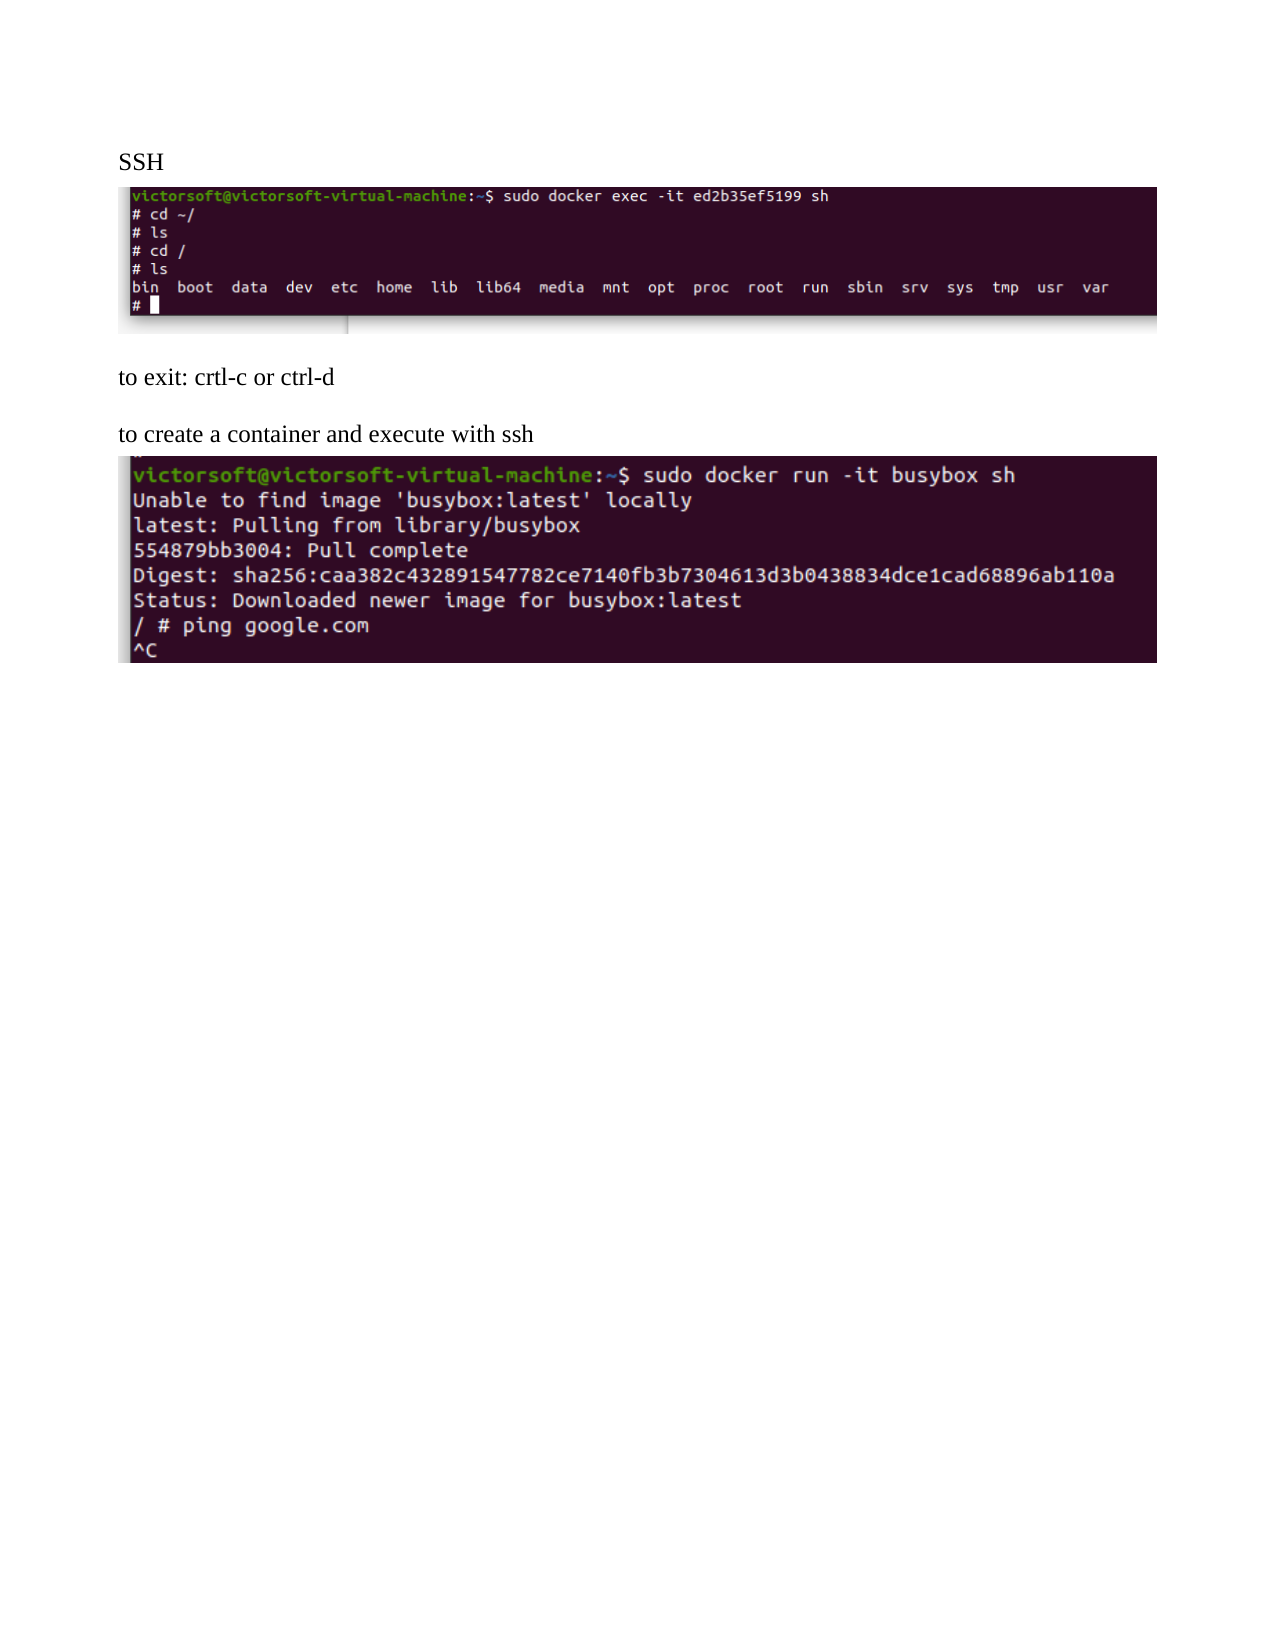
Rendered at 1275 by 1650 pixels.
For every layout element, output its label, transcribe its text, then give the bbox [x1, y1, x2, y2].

text SSH [118, 147, 1157, 176]
text to exit: crtl-c or ctrl-d [118, 362, 1157, 391]
text to create a container and execute with ssh [118, 419, 1157, 448]
picture [118, 187, 1157, 334]
picture [118, 456, 1157, 663]
